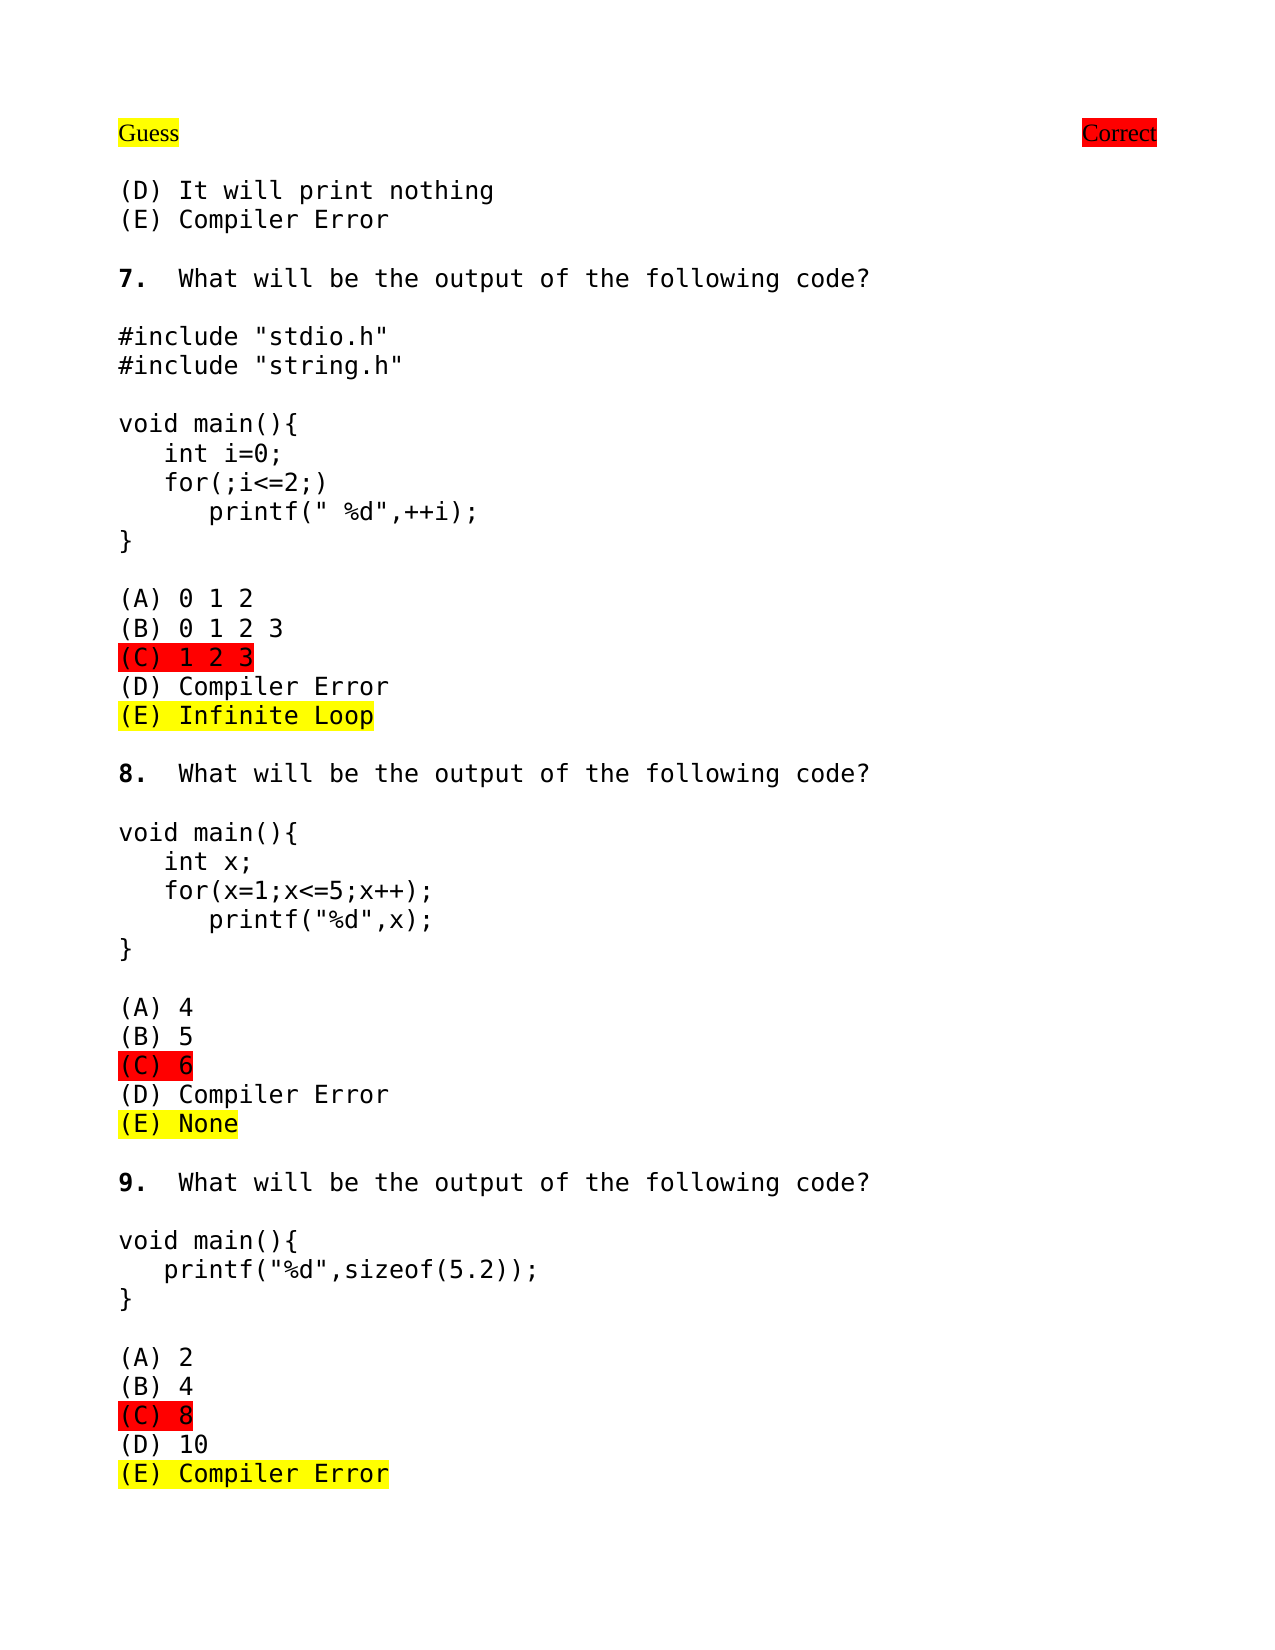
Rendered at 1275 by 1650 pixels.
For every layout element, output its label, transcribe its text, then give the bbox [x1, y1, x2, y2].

text void main(){ [118, 818, 1157, 847]
text (C) 6 [118, 1051, 1157, 1081]
text printf(" %d",++i); [118, 497, 1157, 526]
text } [118, 526, 1157, 556]
text (C) 8 [118, 1401, 1157, 1431]
text (B) 0 1 2 3 [118, 614, 1157, 643]
text } [118, 1285, 1157, 1314]
text (D) It will print nothing [118, 176, 1157, 206]
text 8. What will be the output of the following code? [118, 760, 1157, 789]
text void main(){ [118, 1226, 1157, 1256]
text for(;i<=2;) [118, 468, 1157, 497]
text } [118, 935, 1157, 964]
text (E) Compiler Error [118, 206, 1157, 235]
text printf("%d",sizeof(5.2)); [118, 1256, 1157, 1285]
text (E) None [118, 1110, 1157, 1139]
text 9. What will be the output of the following code? [118, 1168, 1157, 1197]
text (D) Compiler Error [118, 672, 1157, 701]
text (E) Compiler Error [118, 1460, 1157, 1489]
text (E) Infinite Loop [118, 701, 1157, 731]
text void main(){ [118, 410, 1157, 439]
text (C) 1 2 3 [118, 643, 1157, 672]
text (A) 2 [118, 1343, 1157, 1372]
text int i=0; [118, 439, 1157, 468]
text #include "string.h" [118, 351, 1157, 381]
text (A) 4 [118, 993, 1157, 1022]
text (D) 10 [118, 1431, 1157, 1460]
text for(x=1;x<=5;x++); [118, 876, 1157, 906]
text (B) 4 [118, 1372, 1157, 1401]
text int x; [118, 847, 1157, 876]
text #include "stdio.h" [118, 322, 1157, 351]
text printf("%d",x); [118, 906, 1157, 935]
text (D) Compiler Error [118, 1081, 1157, 1110]
text 7. What will be the output of the following code? [118, 264, 1157, 293]
text (B) 5 [118, 1022, 1157, 1051]
text (A) 0 1 2 [118, 585, 1157, 614]
